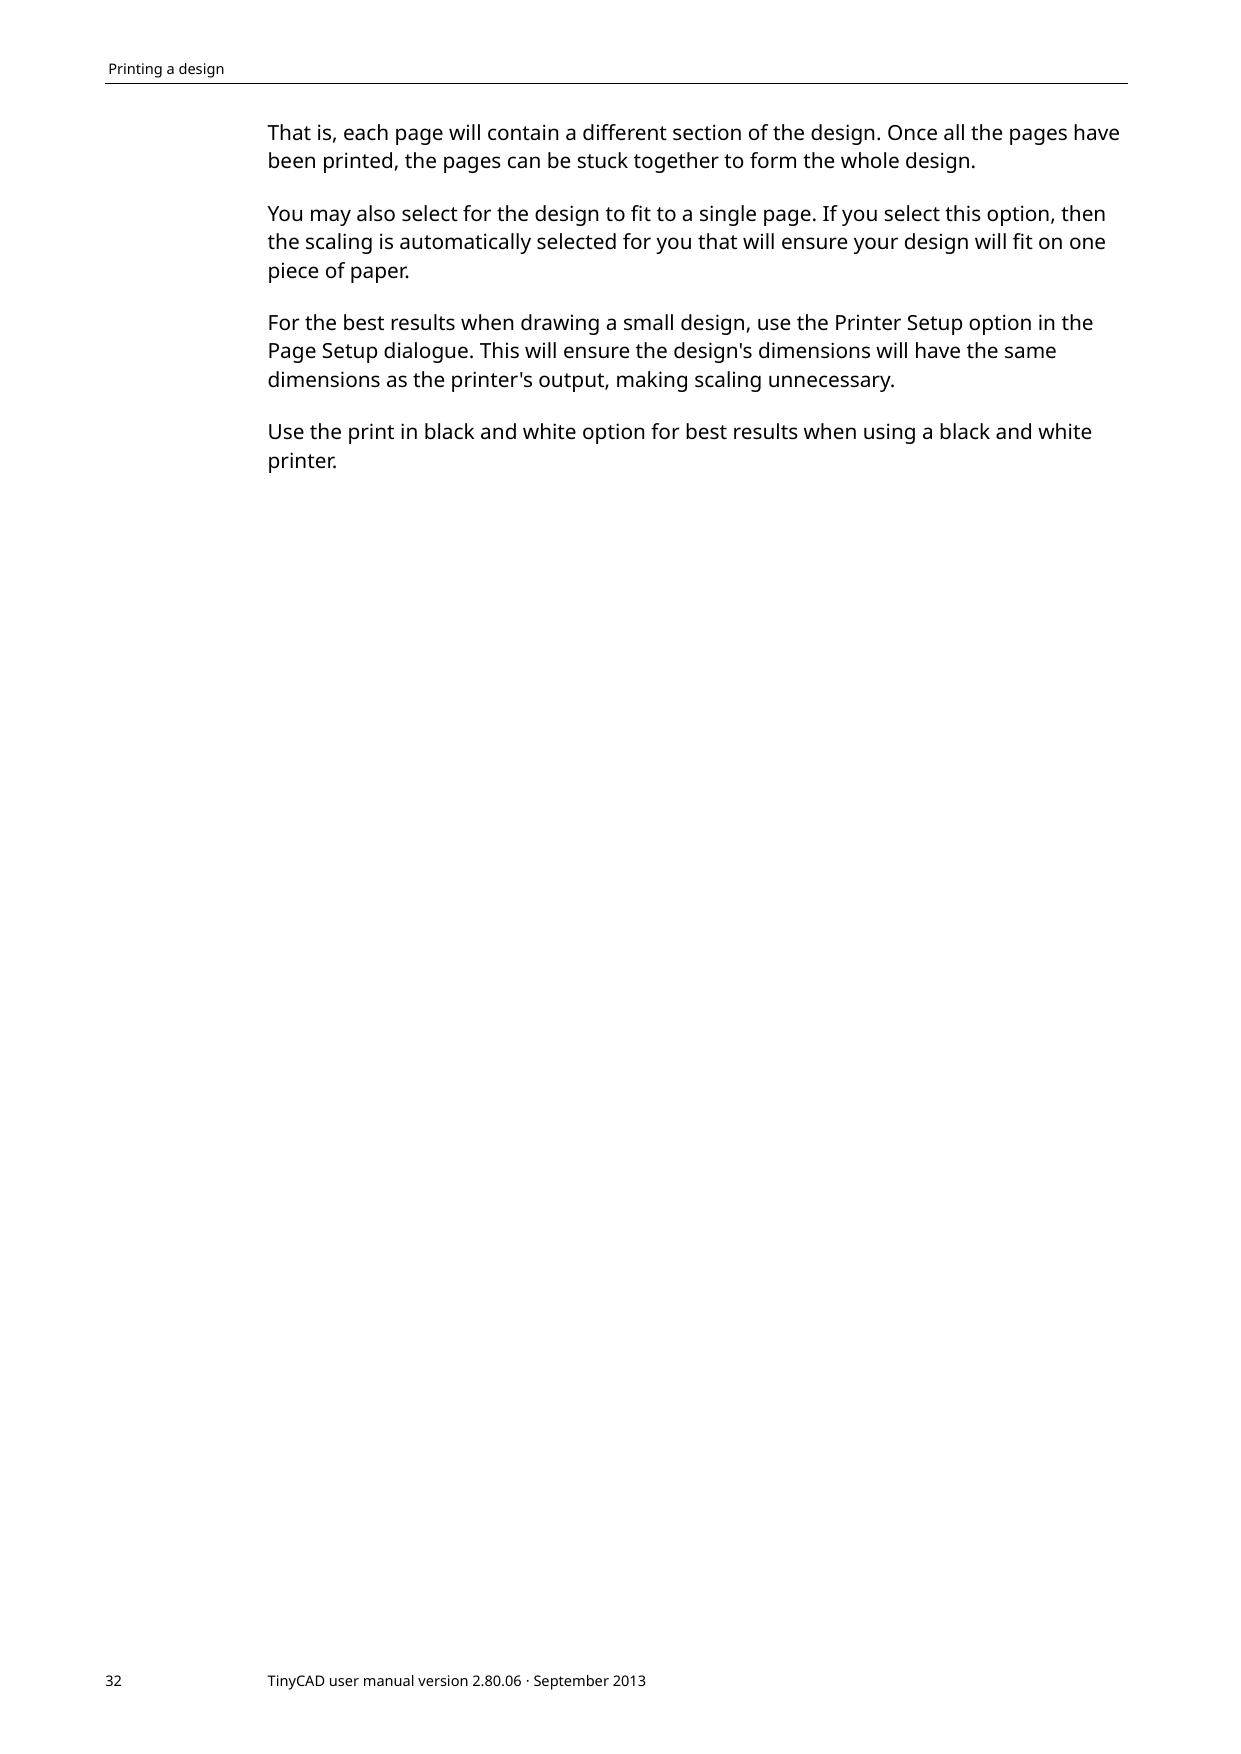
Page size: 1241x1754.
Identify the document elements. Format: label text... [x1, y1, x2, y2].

text You may also select for the design to fit to a single page. If you select this option, then the scaling is automatically selected for you that will ensure your design will fit on one piece of paper. [267, 199, 1128, 284]
text That is, each page will contain a different section of the design. Once all the pages have been printed, the pages can be stuck together to form the whole design. [267, 118, 1128, 175]
text For the best results when drawing a small design, use the Printer Setup option in the Page Setup dialogue. This will ensure the design's dimensions will have the same dimensions as the printer's output, making scaling unnecessary. [267, 308, 1128, 393]
text Use the print in black and white option for best results when using a black and white printer. [267, 417, 1128, 474]
